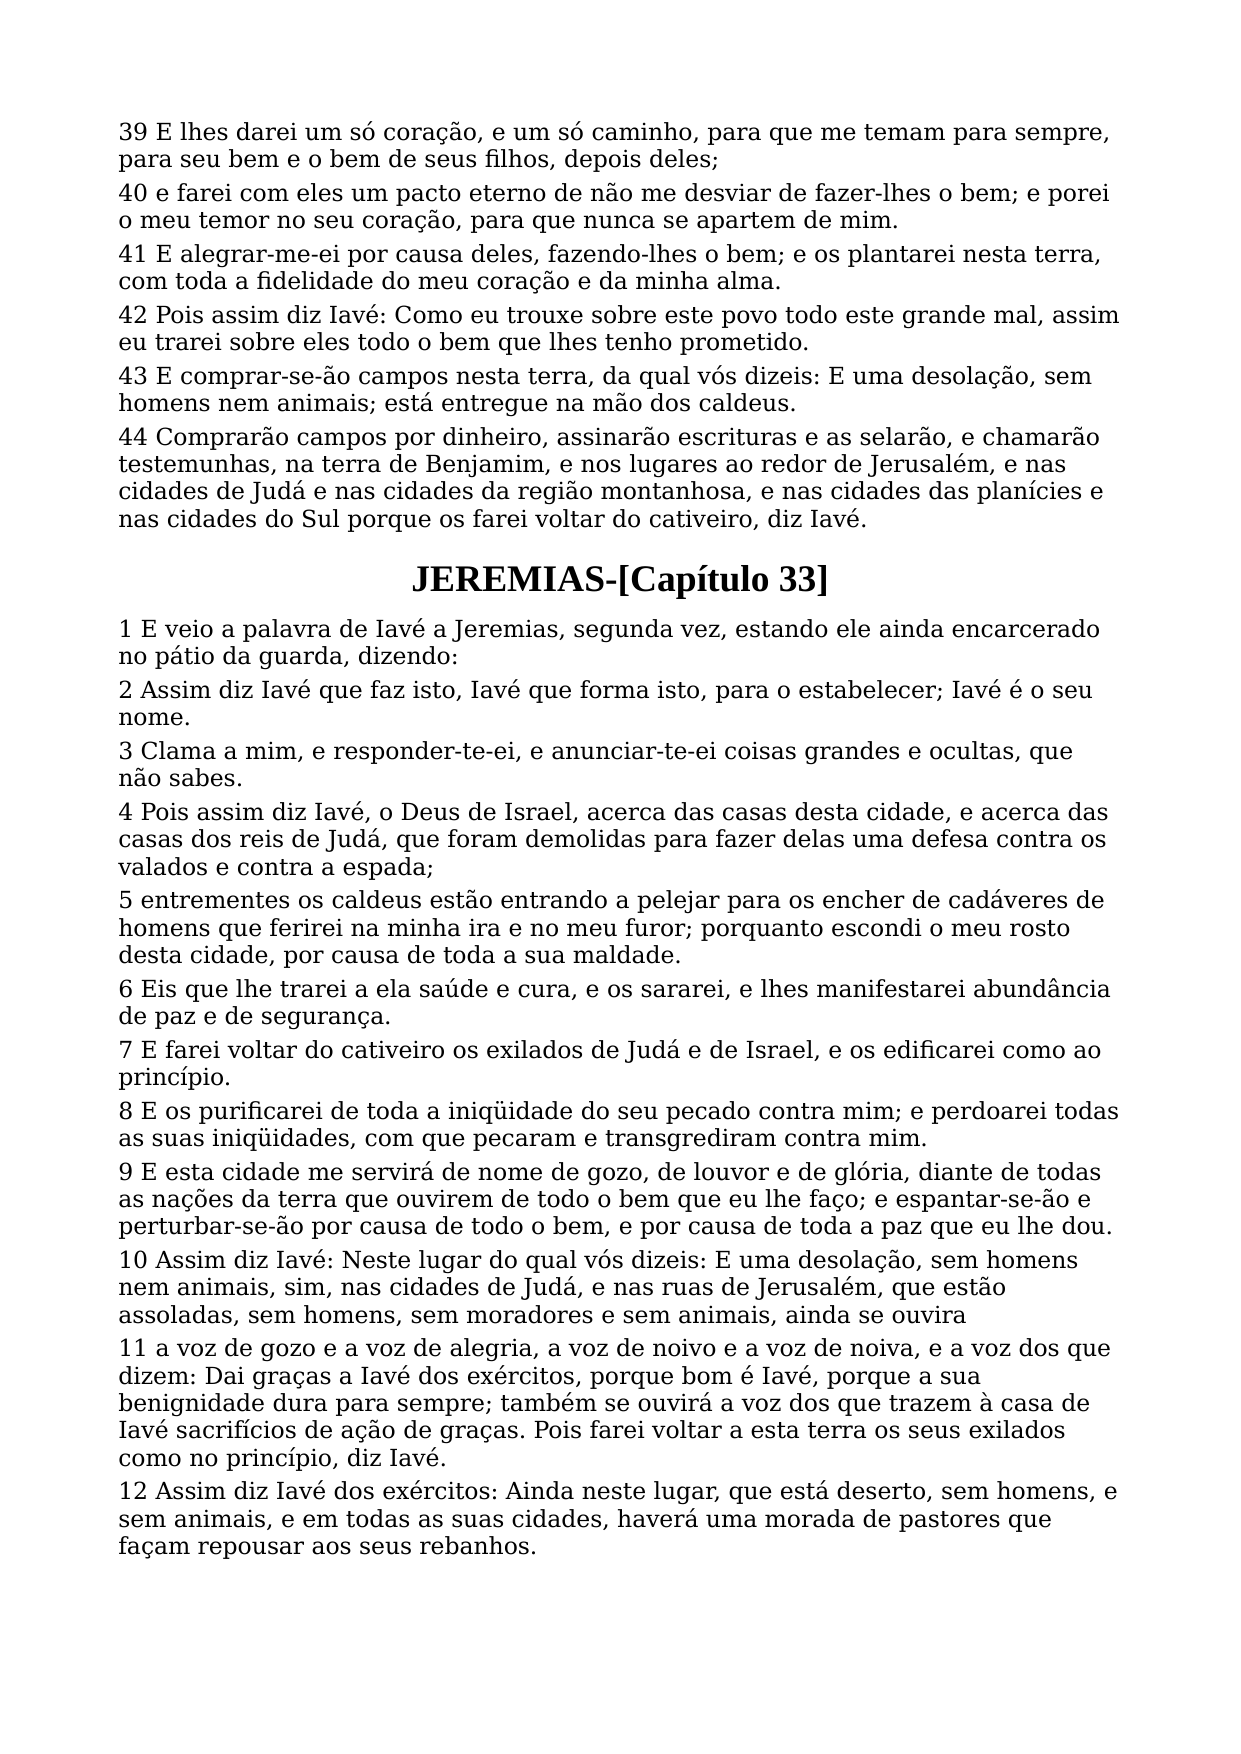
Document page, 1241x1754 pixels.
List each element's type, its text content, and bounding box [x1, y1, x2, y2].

text 44 Comprarão campos por dinheiro, assinarão escrituras e as selarão, e chamarão testemunhas, na terra de Benjamim, e nos lugares ao redor de Jerusalém, e nas cidades de Judá e nas cidades da região montanhosa, e nas cidades das planícies e nas cidades do Sul porque os farei voltar do cativeiro, diz Iavé. [118, 423, 1122, 532]
text 6 Eis que lhe trarei a ela saúde e cura, e os sararei, e lhes manifestarei abundância de paz e de segurança. [118, 975, 1122, 1030]
text 3 Clama a mim, e responder-te-ei, e anunciar-te-ei coisas grandes e ocultas, que não sabes. [118, 737, 1122, 792]
text 12 Assim diz Iavé dos exércitos: Ainda neste lugar, que está deserto, sem homens, e sem animais, e em todas as suas cidades, haverá uma morada de pastores que façam repousar aos seus rebanhos. [118, 1478, 1122, 1560]
text 1 E veio a palavra de Iavé a Jeremias, segunda vez, estando ele ainda encarcerado no pátio da guarda, dizendo: [118, 615, 1122, 670]
text 42 Pois assim diz Iavé: Como eu trouxe sobre este povo todo este grande mal, assim eu trarei sobre eles todo o bem que lhes tenho prometido. [118, 301, 1122, 356]
text 39 E lhes darei um só coração, e um só caminho, para que me temam para sempre, para seu bem e o bem de seus filhos, depois deles; [118, 118, 1122, 173]
subtitle JEREMIAS-[Capítulo 33] [118, 557, 1122, 600]
text 41 E alegrar-me-ei por causa deles, fazendo-lhes o bem; e os plantarei nesta terra, com toda a fidelidade do meu coração e da minha alma. [118, 240, 1122, 295]
text 43 E comprar-se-ão campos nesta terra, da qual vós dizeis: E uma desolação, sem homens nem animais; está entregue na mão dos caldeus. [118, 362, 1122, 417]
text 4 Pois assim diz Iavé, o Deus de Israel, acerca das casas desta cidade, e acerca das casas dos reis de Judá, que foram demolidas para fazer delas uma defesa contra os valados e contra a espada; [118, 798, 1122, 880]
text 7 E farei voltar do cativeiro os exilados de Judá e de Israel, e os edificarei como ao princípio. [118, 1036, 1122, 1091]
text 2 Assim diz Iavé que faz isto, Iavé que forma isto, para o estabelecer; Iavé é o seu nome. [118, 676, 1122, 731]
text 9 E esta cidade me servirá de nome de gozo, de louvor e de glória, diante de todas as nações da terra que ouvirem de todo o bem que eu lhe faço; e espantar-se-ão e perturbar-se-ão por causa de todo o bem, e por causa de toda a paz que eu lhe dou. [118, 1158, 1122, 1240]
text 10 Assim diz Iavé: Neste lugar do qual vós dizeis: E uma desolação, sem homens nem animais, sim, nas cidades de Judá, e nas ruas de Jerusalém, que estão assoladas, sem homens, sem moradores e sem animais, ainda se ouvira [118, 1247, 1122, 1328]
text 5 entrementes os caldeus estão entrando a pelejar para os encher de cadáveres de homens que ferirei na minha ira e no meu furor; porquanto escondi o meu rosto desta cidade, por causa de toda a sua maldade. [118, 887, 1122, 969]
text 8 E os purificarei de toda a iniqüidade do seu pecado contra mim; e perdoarei todas as suas iniqüidades, com que pecaram e transgrediram contra mim. [118, 1097, 1122, 1152]
text 40 e farei com eles um pacto eterno de não me desviar de fazer-lhes o bem; e porei o meu temor no seu coração, para que nunca se apartem de mim. [118, 179, 1122, 234]
text 11 a voz de gozo e a voz de alegria, a voz de noivo e a voz de noiva, e a voz dos que dizem: Dai graças a Iavé dos exércitos, porque bom é Iavé, porque a sua benignidade dura para sempre; também se ouvirá a voz dos que trazem à casa de Iavé sacrifícios de ação de graças. Pois farei voltar a esta terra os seus exilados como no princípio, diz Iavé. [118, 1335, 1122, 1471]
